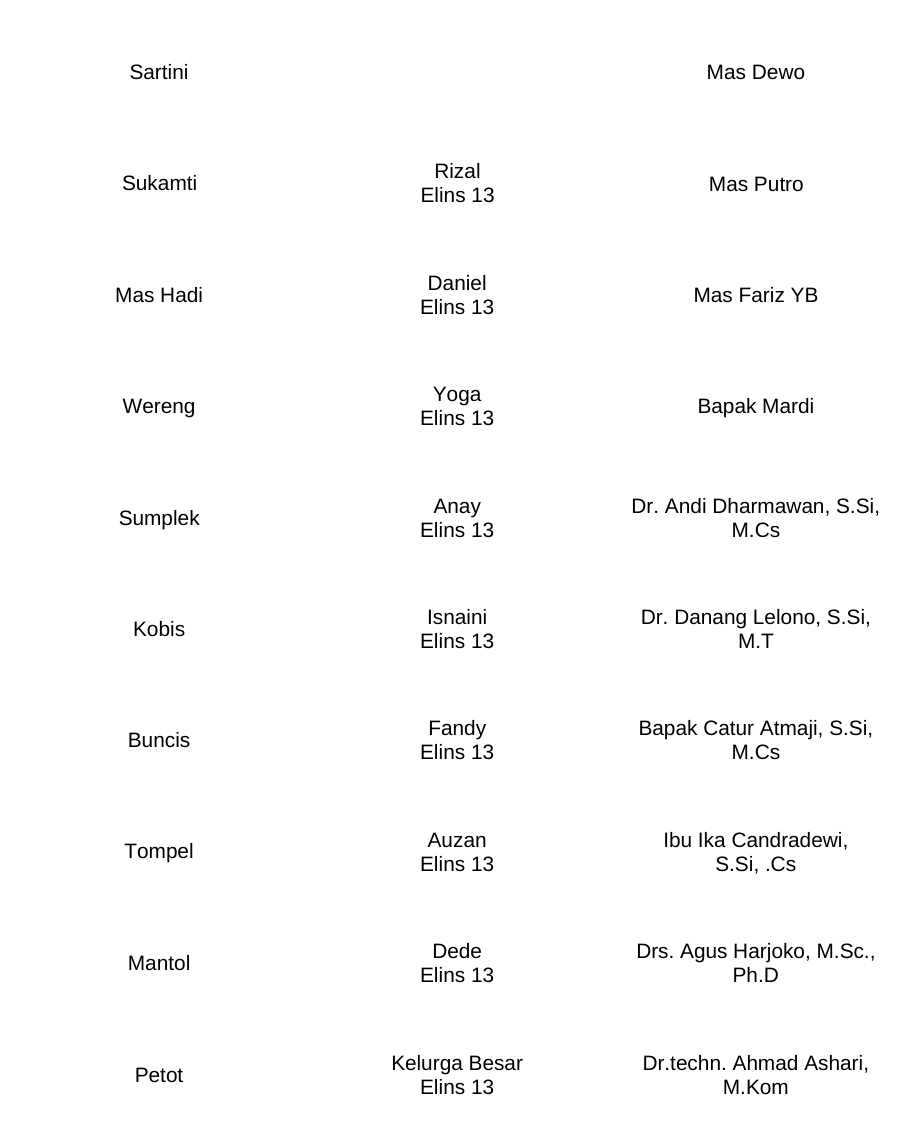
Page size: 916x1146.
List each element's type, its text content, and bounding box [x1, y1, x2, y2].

text Kelurga Besar [324, 1051, 589, 1074]
text Elins 13 [324, 628, 589, 652]
text Daniel [324, 271, 589, 295]
text Dede [324, 939, 589, 963]
text Mas Hadi [26, 283, 292, 307]
text Elins 13 [324, 740, 589, 764]
text Mas Dewo [623, 60, 888, 84]
text Bapak Mardi [623, 394, 888, 418]
text Isnaini [324, 604, 589, 628]
text Fandy [324, 716, 589, 740]
text Elins 13 [325, 183, 590, 207]
text Dr.techn. Ahmad Ashari, M.Kom [623, 1051, 888, 1099]
text Elins 13 [324, 406, 589, 430]
text Dr. Danang Lelono, S.Si, M.T [623, 604, 888, 652]
text Drs. Agus Harjoko, M.Sc., Ph.D [623, 939, 888, 987]
text Tompel [26, 839, 292, 863]
text Elins 13 [324, 295, 589, 319]
text Mantol [26, 951, 292, 974]
text Yoga [324, 382, 589, 406]
text Wereng [26, 394, 292, 418]
text Elins 13 [324, 517, 589, 541]
text Elins 13 [324, 1074, 589, 1098]
text Sumplek [26, 505, 292, 529]
text Petot [26, 1063, 292, 1087]
text Mas Fariz YB [623, 283, 888, 307]
text Elins 13 [324, 963, 589, 987]
text Sukamti [27, 171, 292, 195]
text Sartini [26, 60, 292, 84]
text Anay [324, 493, 589, 517]
text Rizal [325, 159, 590, 183]
text Bapak Catur Atmaji, S.Si, M.Cs [623, 716, 888, 764]
text Ibu Ika Candradewi, S.Si, .Cs [623, 827, 888, 875]
text Kobis [26, 616, 292, 640]
text Dr. Andi Dharmawan, S.Si, M.Cs [623, 493, 888, 541]
text Elins 13 [324, 851, 589, 875]
text Mas Putro [623, 171, 889, 195]
text Auzan [324, 827, 589, 851]
text Buncis [26, 728, 292, 752]
